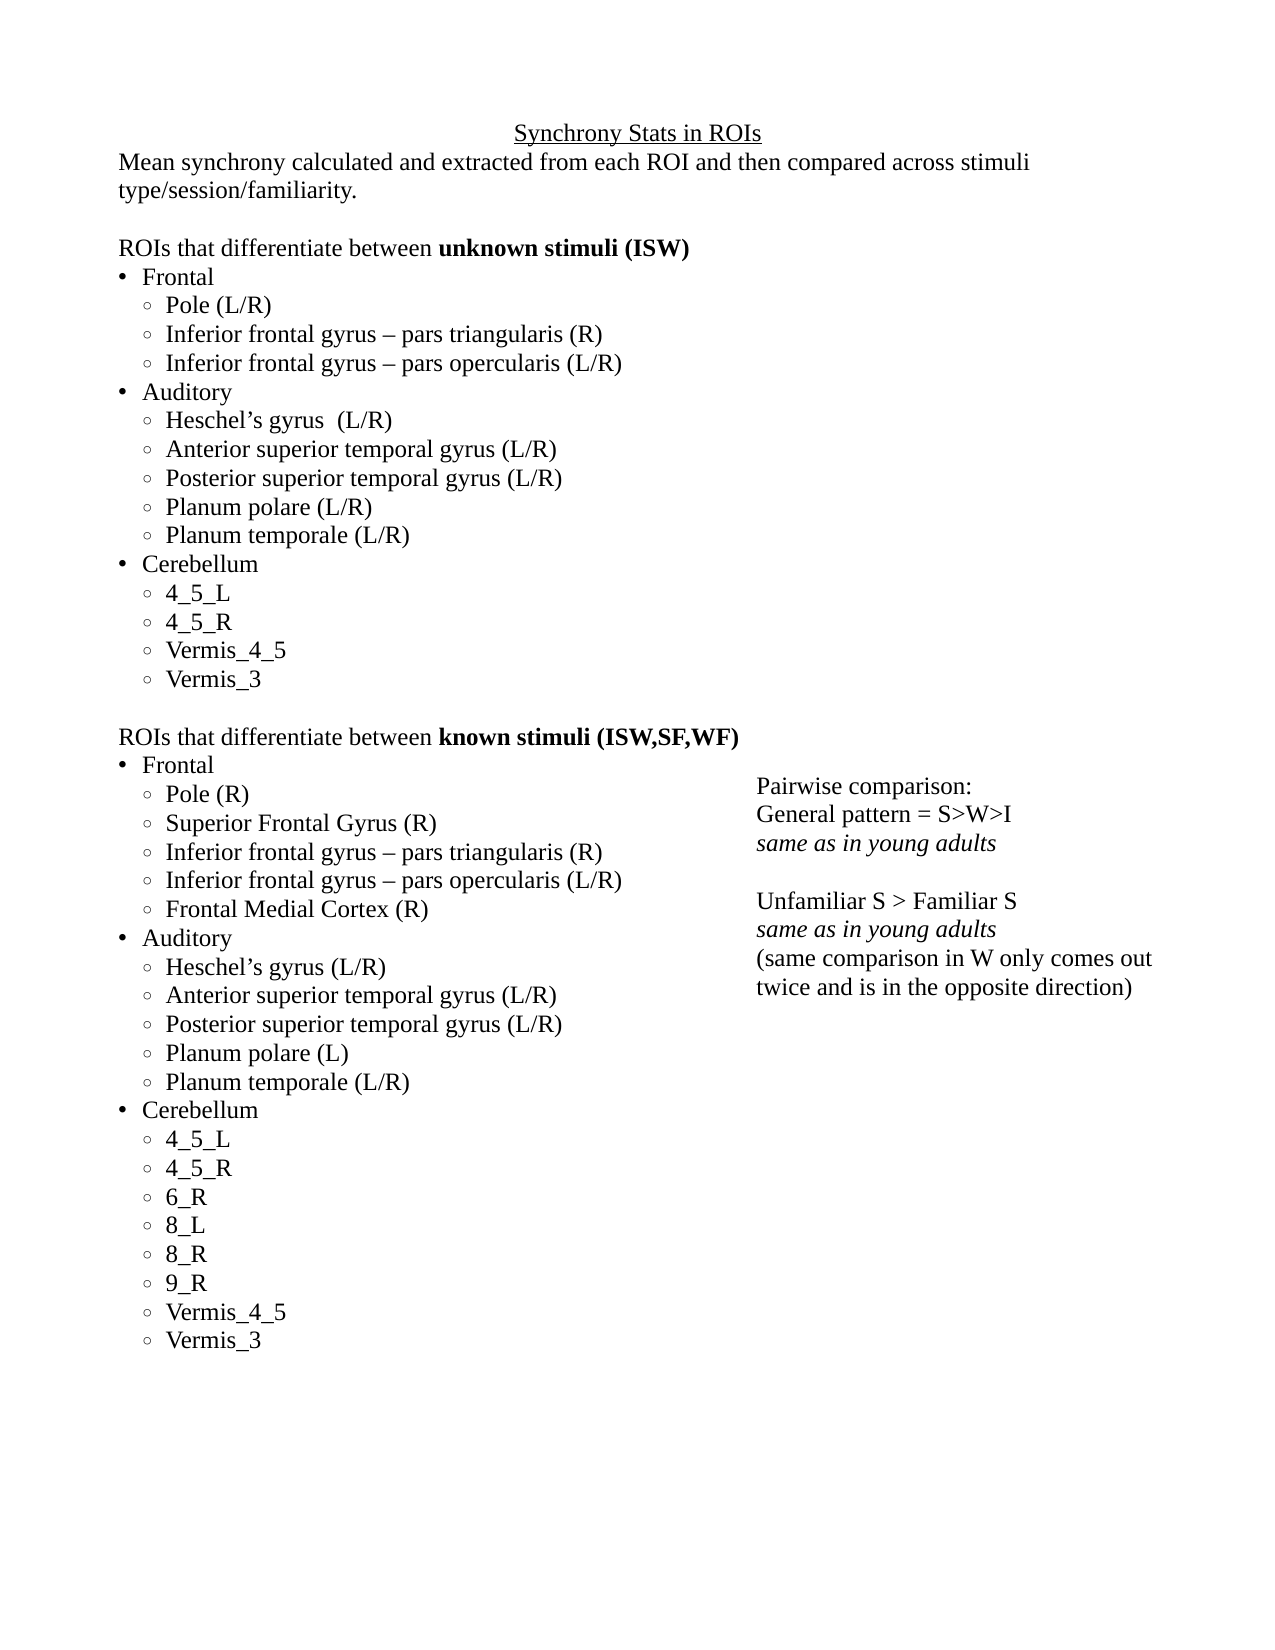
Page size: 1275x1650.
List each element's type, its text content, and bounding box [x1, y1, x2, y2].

text ROIs that differentiate between known stimuli (ISW,SF,WF) [118, 722, 1157, 751]
list Inferior frontal gyrus – pars opercularis (L/R) [142, 866, 1157, 894]
list Superior Frontal Gyrus (R) [142, 808, 1157, 837]
list Planum polare (L) [142, 1038, 1157, 1067]
list Inferior frontal gyrus – pars triangularis (R) [142, 319, 1157, 348]
list Anterior superior temporal gyrus (L/R) [142, 981, 1157, 1009]
list Anterior superior temporal gyrus (L/R) [142, 434, 1157, 463]
list 4_5_L [142, 578, 1157, 607]
list 4_5_R [142, 1153, 1157, 1182]
list Posterior superior temporal gyrus (L/R) [142, 1009, 1157, 1038]
list 8_R [142, 1239, 1157, 1268]
list Heschel’s gyrus (L/R) [142, 952, 1157, 981]
list Planum temporale (L/R) [142, 1067, 1157, 1096]
list Planum polare (L/R) [142, 492, 1157, 521]
text Mean synchrony calculated and extracted from each ROI and then compared across stimuli type/session/familiarity. [118, 147, 1157, 204]
list Vermis_3 [142, 1326, 1157, 1354]
list Auditory [118, 923, 1157, 952]
list Cerebellum [118, 1096, 1157, 1124]
list Cerebellum [118, 549, 1157, 578]
list Pole (R) [142, 779, 1157, 808]
list Inferior frontal gyrus – pars opercularis (L/R) [142, 348, 1157, 377]
list 4_5_R [142, 607, 1157, 636]
list Frontal [118, 262, 1157, 291]
list Inferior frontal gyrus – pars triangularis (R) [142, 837, 1157, 866]
list Vermis_4_5 [142, 1297, 1157, 1326]
list Frontal [118, 751, 1157, 779]
list Frontal Medial Cortex (R) [142, 894, 1157, 923]
list Pole (L/R) [142, 291, 1157, 319]
list 8_L [142, 1211, 1157, 1239]
list 4_5_L [142, 1124, 1157, 1153]
list 6_R [142, 1182, 1157, 1211]
list Vermis_4_5 [142, 636, 1157, 664]
list Auditory [118, 377, 1157, 406]
list Posterior superior temporal gyrus (L/R) [142, 463, 1157, 492]
text Synchrony Stats in ROIs [118, 118, 1157, 147]
list 9_R [142, 1268, 1157, 1297]
list Vermis_3 [142, 664, 1157, 693]
text ROIs that differentiate between unknown stimuli (ISW) [118, 233, 1157, 262]
list Planum temporale (L/R) [142, 521, 1157, 549]
list Heschel’s gyrus (L/R) [142, 406, 1157, 434]
